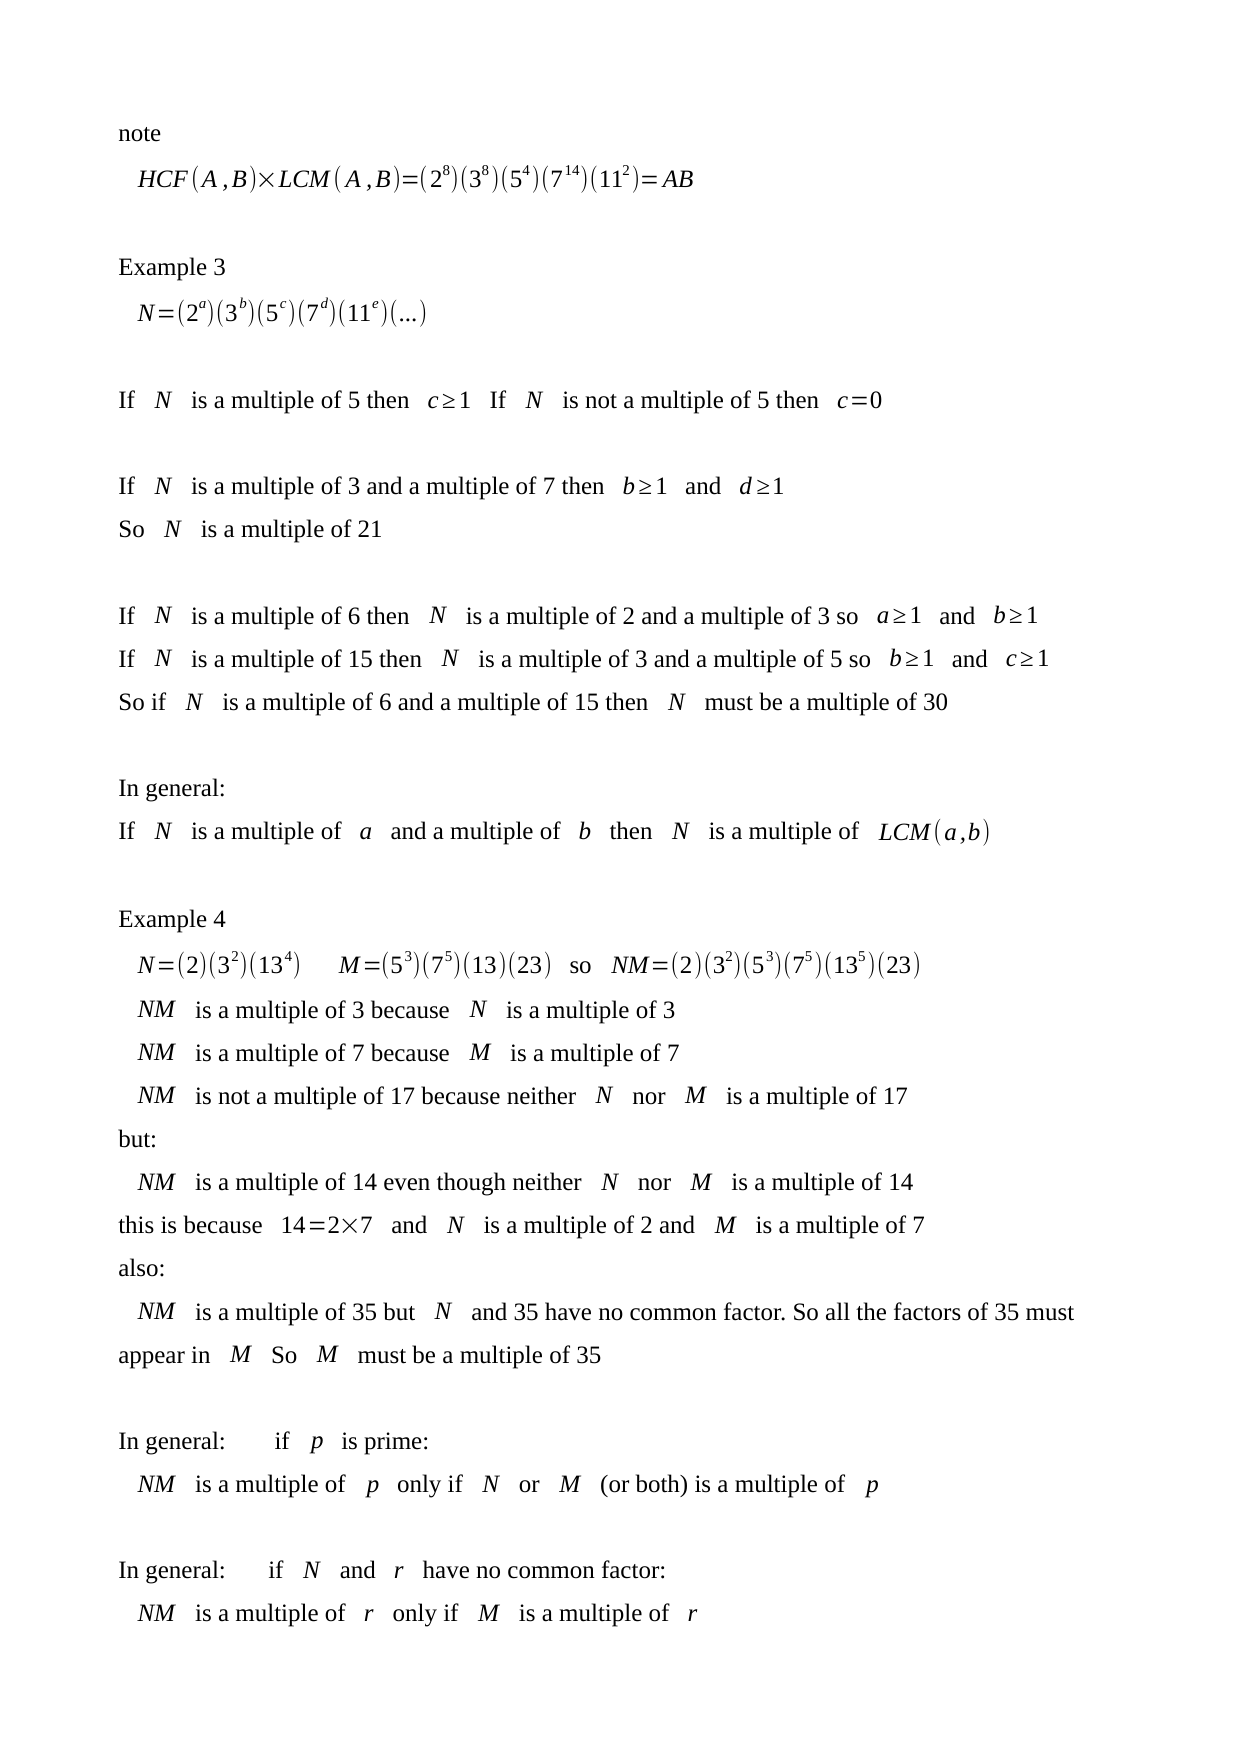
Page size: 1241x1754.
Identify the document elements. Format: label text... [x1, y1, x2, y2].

text Ifis a multiple of 6 thenis a multiple of 2 and a multiple of 3 soand [118, 601, 1122, 629]
text Ifis a multiple of 3 and a multiple of 7 thenand [118, 471, 1122, 500]
text Ifis a multiple ofand a multiple ofthenis a multiple of [118, 816, 1122, 847]
text Example 4 [118, 904, 1122, 933]
text also: [118, 1253, 1122, 1282]
text is a multiple ofonly ifor(or both) is a multiple of [118, 1469, 1122, 1498]
text is a multiple of 7 becauseis a multiple of 7 [118, 1038, 1122, 1067]
text note [118, 118, 1122, 147]
text but: [118, 1124, 1122, 1153]
text is a multiple of 3 becauseis a multiple of 3 [118, 995, 1122, 1023]
text So ifis a multiple of 6 and a multiple of 15 thenmust be a multiple of 30 [118, 687, 1122, 716]
text so [118, 947, 1122, 980]
text is a multiple of 14 even though neithernoris a multiple of 14 [118, 1167, 1122, 1196]
text Ifis a multiple of 5 thenIfis not a multiple of 5 then [118, 385, 1122, 414]
text Sois a multiple of 21 [118, 514, 1122, 543]
text Ifis a multiple of 15 thenis a multiple of 3 and a multiple of 5 soand [118, 644, 1122, 673]
text is a multiple of 35 butand 35 have no common factor. So all the factors of 35 must appear inSomust be a multiple of 35 [118, 1297, 1122, 1368]
text is a multiple ofonly ifis a multiple of [118, 1598, 1122, 1627]
text In general: ifandhave no common factor: [118, 1555, 1122, 1584]
text is not a multiple of 17 because neithernoris a multiple of 17 [118, 1081, 1122, 1110]
text In general: [118, 773, 1122, 802]
text this is becauseandis a multiple of 2 andis a multiple of 7 [118, 1210, 1122, 1239]
text In general: ifis prime: [118, 1426, 1122, 1455]
text Example 3 [118, 252, 1122, 280]
